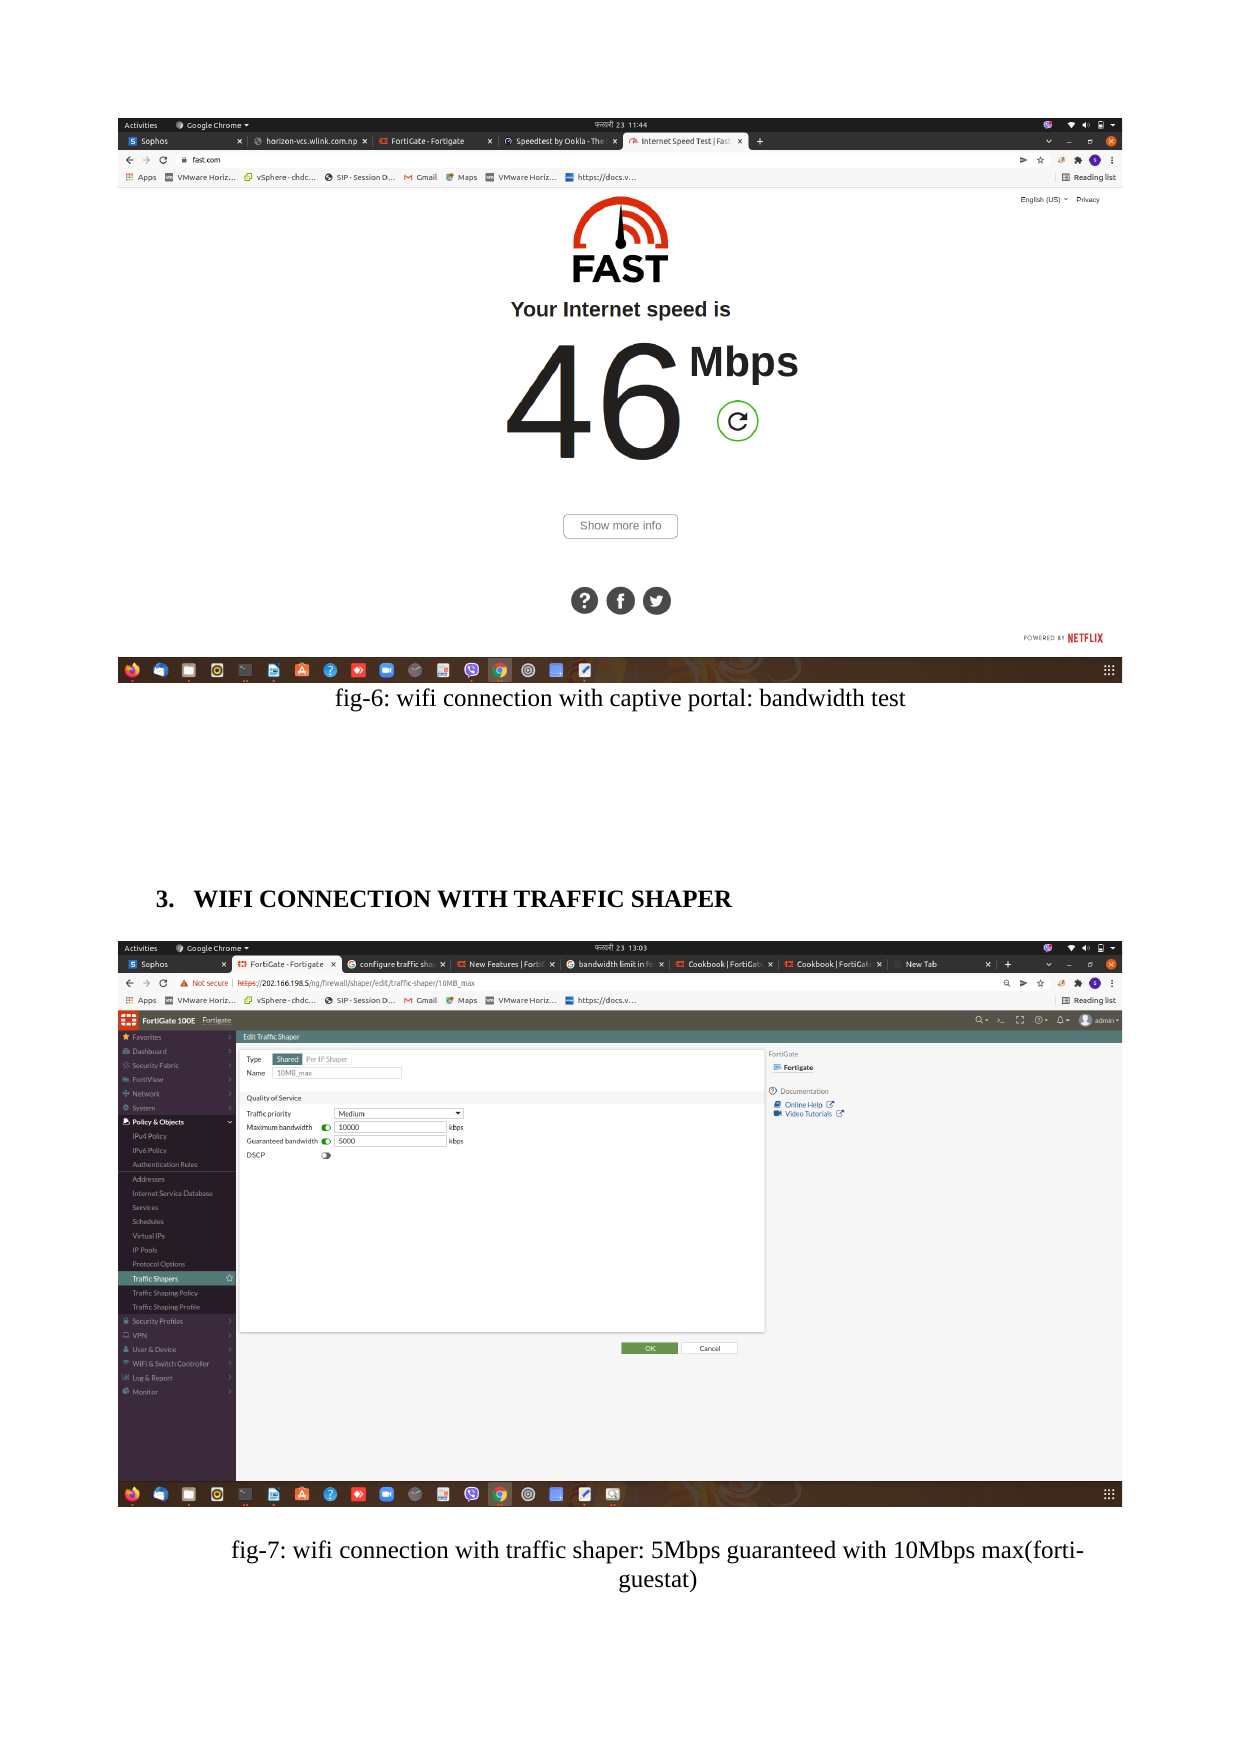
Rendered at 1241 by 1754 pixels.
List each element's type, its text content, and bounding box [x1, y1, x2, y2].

list WIFI CONNECTION WITH TRAFFIC SHAPER [156, 884, 1122, 913]
picture [118, 941, 1123, 1507]
list fig-7: wifi connection with traffic shaper: 5Mbps guaranteed with 10Mbps max(forti-guestat) [156, 1535, 1122, 1592]
text fig-6: wifi connection with captive portal: bandwidth test [118, 683, 1122, 712]
picture [118, 118, 1123, 683]
